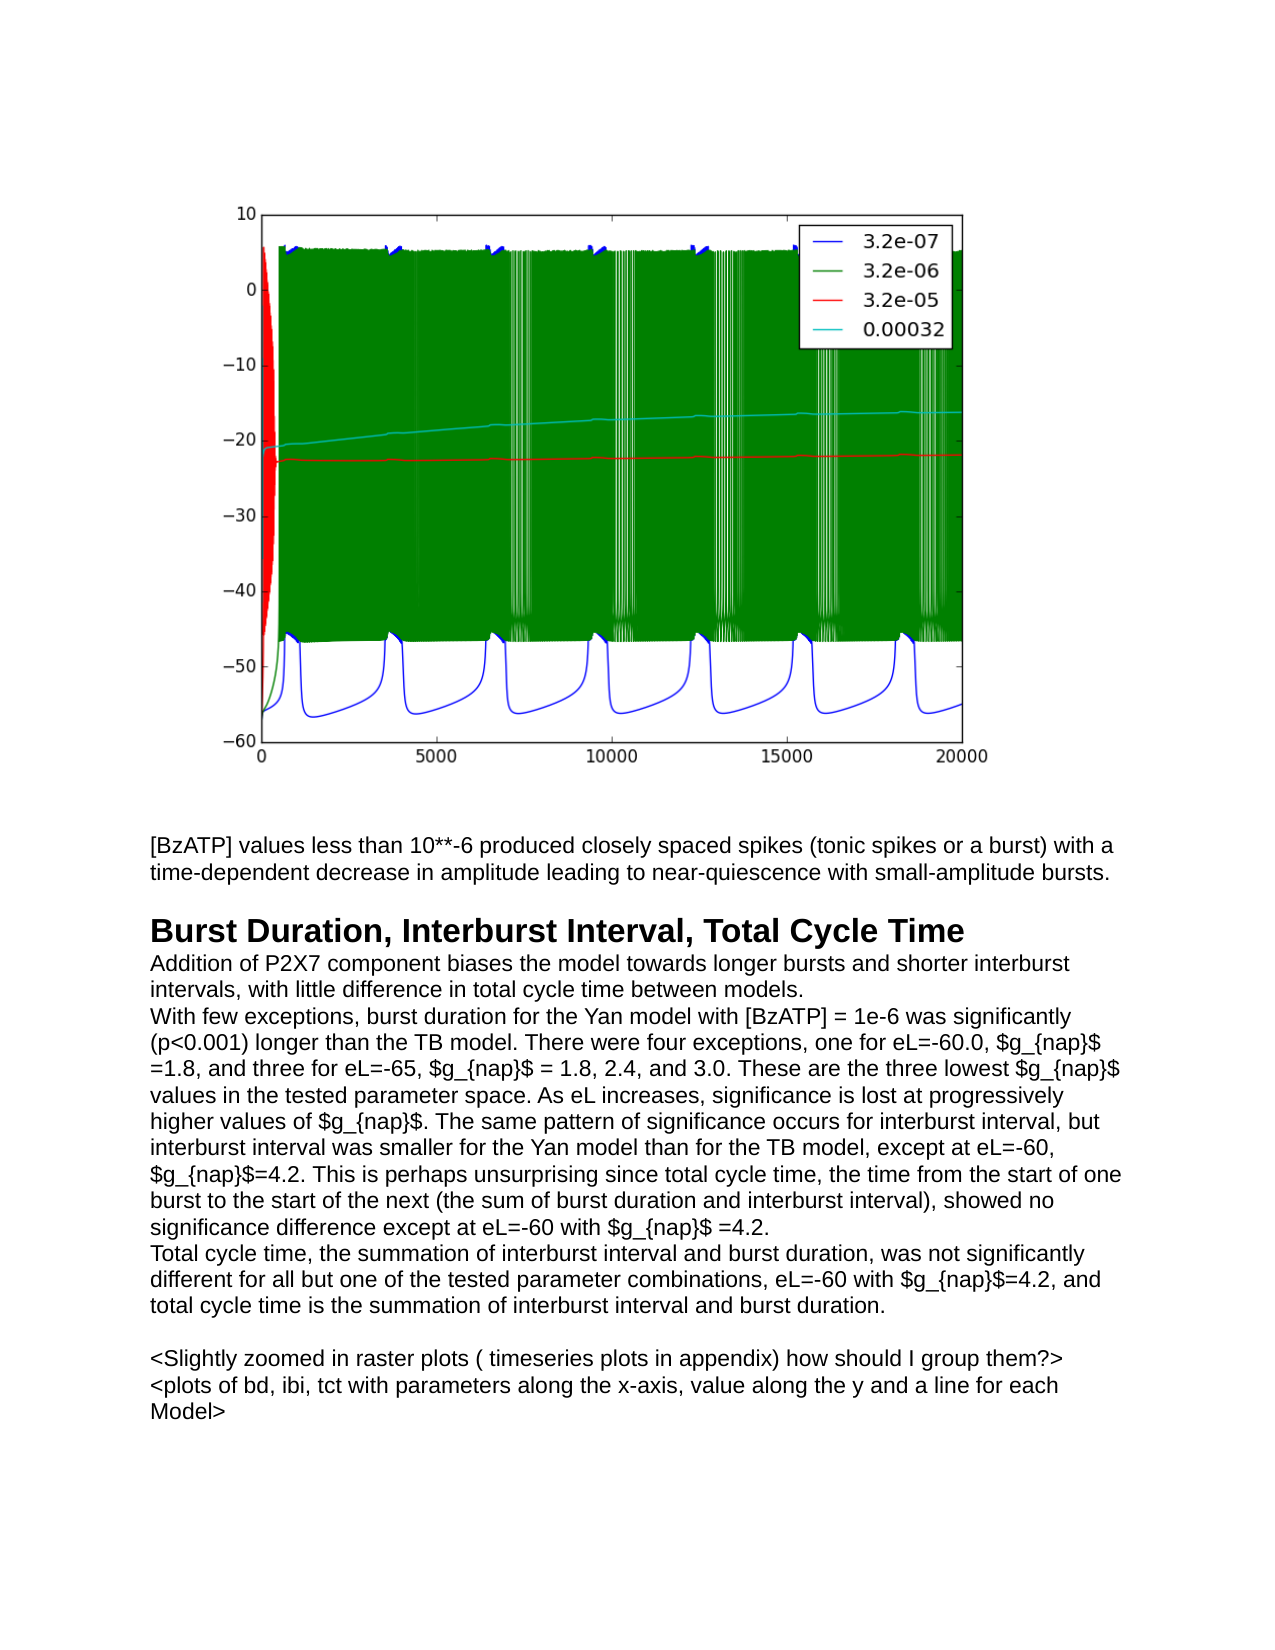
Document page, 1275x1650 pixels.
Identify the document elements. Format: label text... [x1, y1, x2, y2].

text <plots of bd, ibi, tct with parameters along the x-axis, value along the y and a line for each Model> [150, 1372, 1125, 1424]
text Total cycle time, the summation of interburst interval and burst duration, was not significantly different for all but one of the tested parameter combinations, eL=-60 with $g_{nap}$=4.2, and total cycle time is the summation of interburst interval and burst duration. [150, 1240, 1125, 1319]
subtitle Burst Duration, Interburst Interval, Total Cycle Time [150, 911, 1125, 950]
text With few exceptions, burst duration for the Yan model with [BzATP] = 1e-6 was significantly (p<0.001) longer than the TB model. There were four exceptions, one for eL=-60.0, $g_{nap}$ =1.8, and three for eL=-65, $g_{nap}$ = 1.8, 2.4, and 3.0. These are the three lowest $g_{nap}$ values in the tested parameter space. As eL increases, significance is lost at progressively higher values of $g_{nap}$. The same pattern of significance occurs for interburst interval, but interburst interval was smaller for the Yan model than for the TB model, except at eL=-60, $g_{nap}$=4.2. This is perhaps unsurprising since total cycle time, the time from the start of one burst to the start of the next (the sum of burst duration and interburst interval), showed no significance difference except at eL=-60 with $g_{nap}$ =4.2. [150, 1003, 1125, 1240]
text <Slightly zoomed in raster plots ( timeseries plots in appendix) how should I group them?> [150, 1345, 1125, 1372]
text [BzATP] values less than 10**-6 produced closely spaced spikes (tonic spikes or a burst) with a time-dependent decrease in amplitude leading to near-quiescence with small-amplitude bursts. [150, 150, 1125, 885]
text Addition of P2X7 component biases the model towards longer bursts and shorter interburst intervals, with little difference in total cycle time between models. [150, 950, 1125, 1003]
picture [148, 149, 1052, 808]
